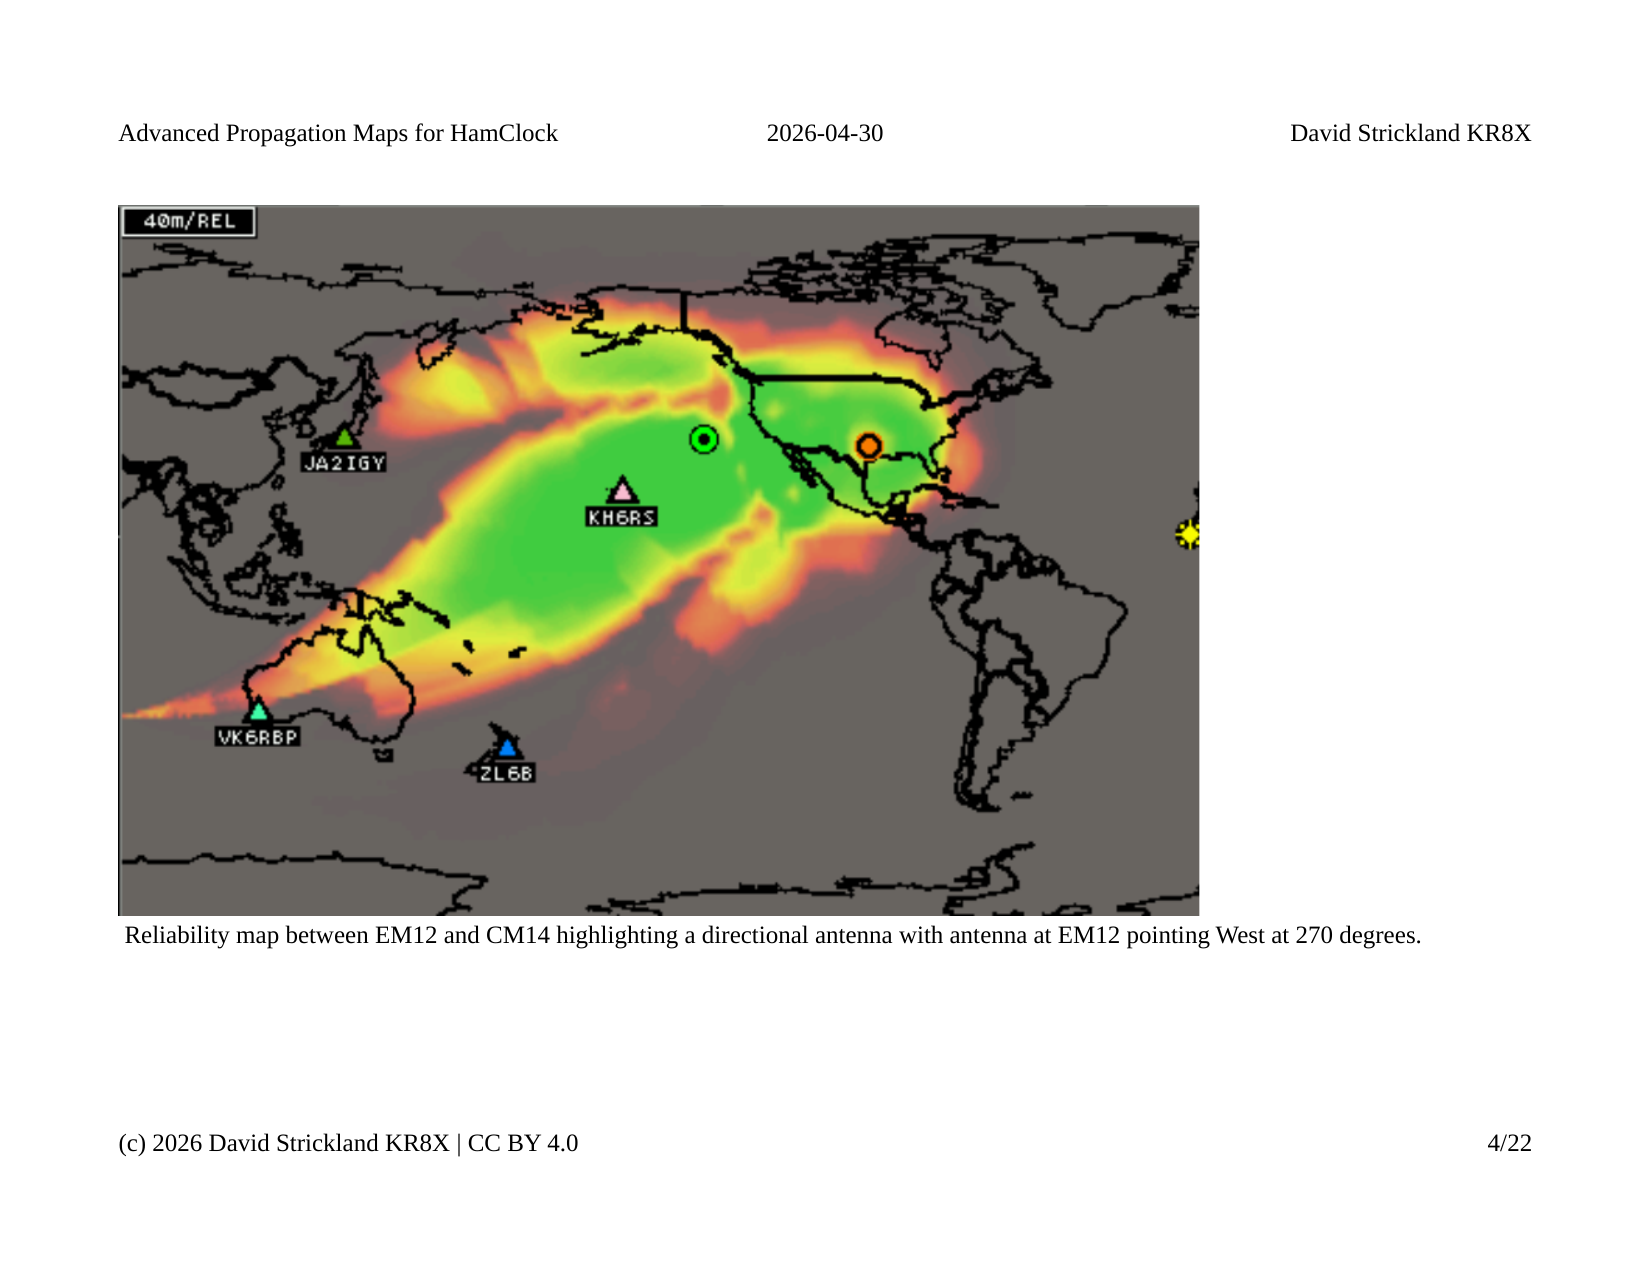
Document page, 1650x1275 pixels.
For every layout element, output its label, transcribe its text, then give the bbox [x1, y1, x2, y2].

picture [118, 205, 1200, 916]
text Reliability map between EM12 and CM14 highlighting a directional antenna with antenna at EM12 pointing West at 270 degrees. [118, 206, 1532, 949]
